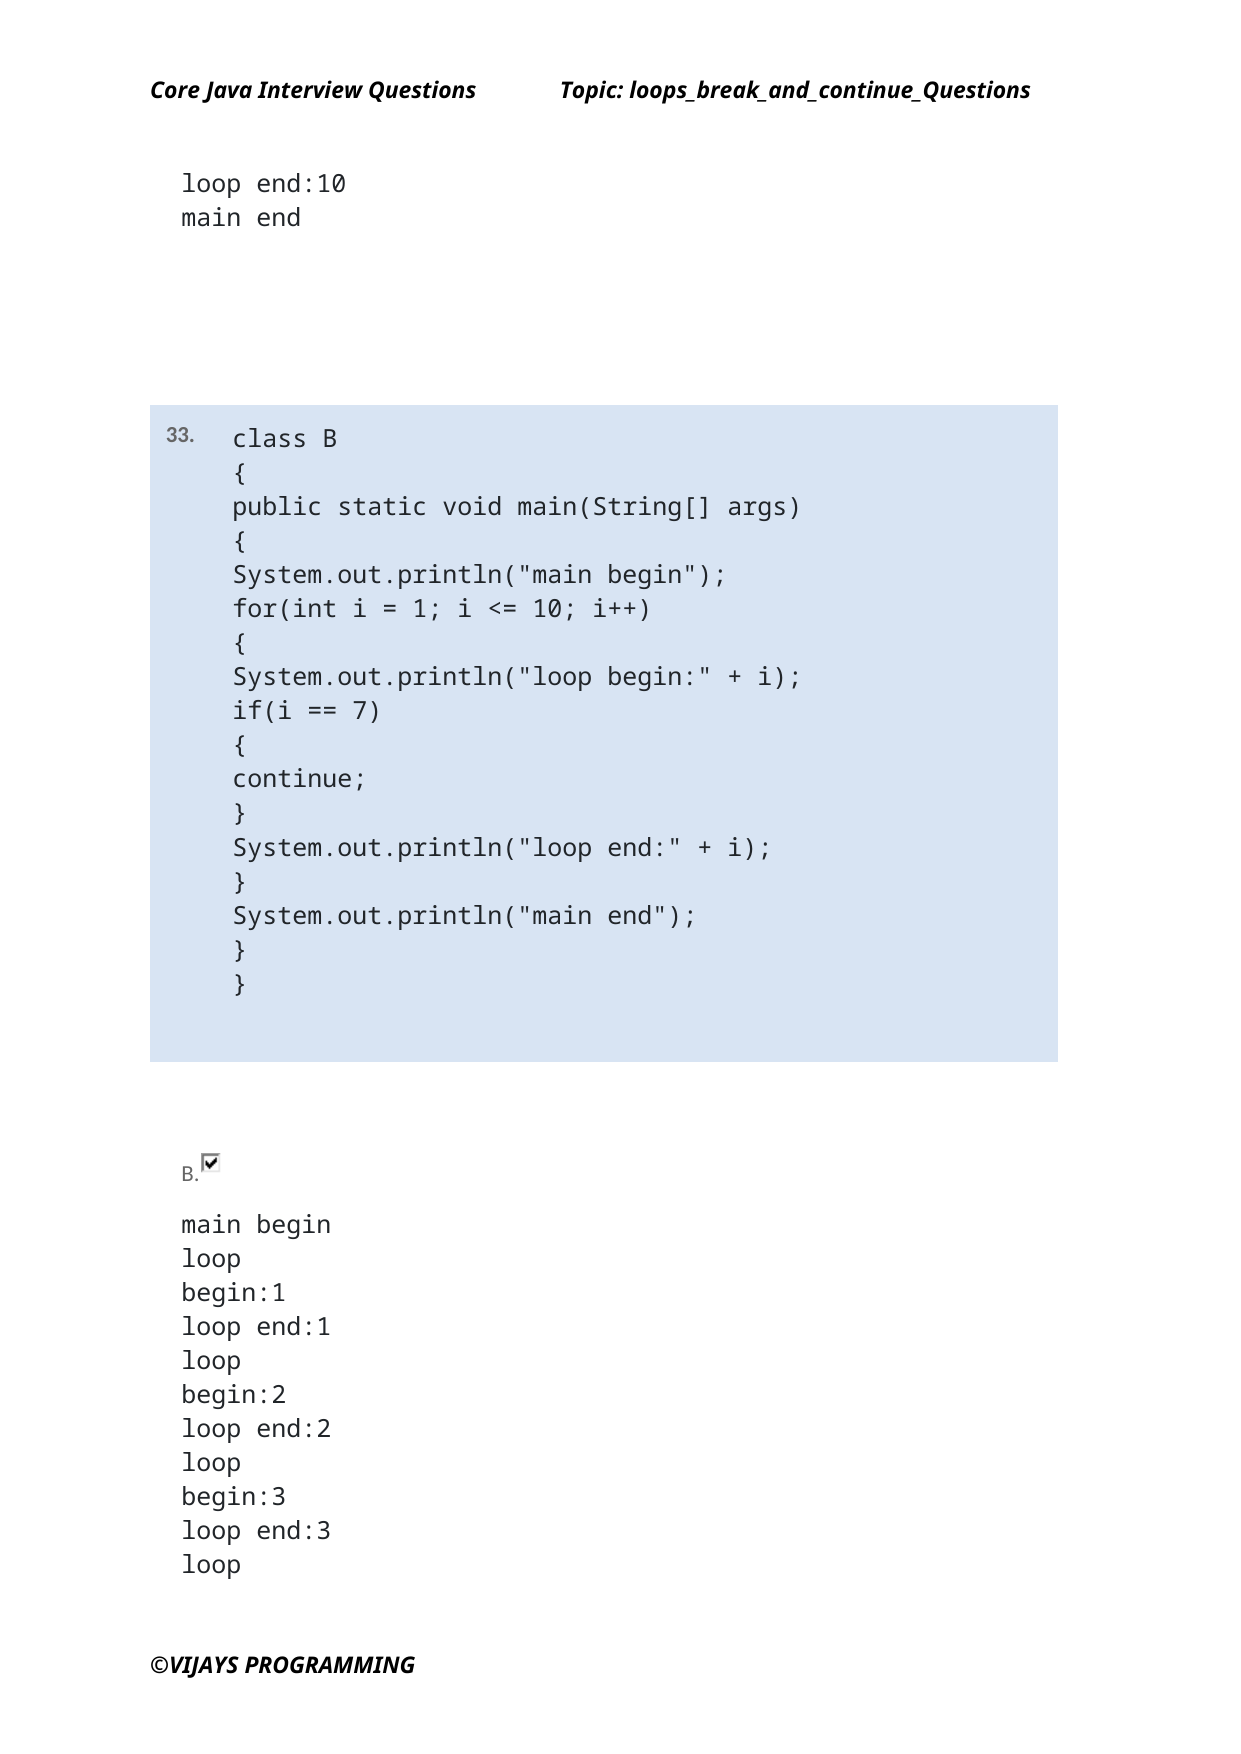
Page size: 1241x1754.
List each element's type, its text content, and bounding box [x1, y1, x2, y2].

table_header class B { public static void main(String[] args) { System.out.println("main begin"); for(int i = 1; i <= 10; i++) { System.out.println("loop begin:" + i); if(i == 7) { continue; } System.out.println("loop end:" + i); } System.out.println("main end"); } } [216, 405, 1058, 1062]
table_cell [150, 150, 1090, 405]
table_header [181, 336, 346, 389]
table_header [1058, 405, 1090, 1062]
table_header [181, 1078, 387, 1146]
table_header B. main begin loop begin:1 loop end:1 loop begin:2 loop end:2 loop begin:3 loop end:3 loop [181, 1146, 360, 1581]
table_cell [150, 1062, 1090, 1597]
table_header 33. [150, 405, 216, 1062]
table_header loop end:10 main end [181, 166, 360, 336]
